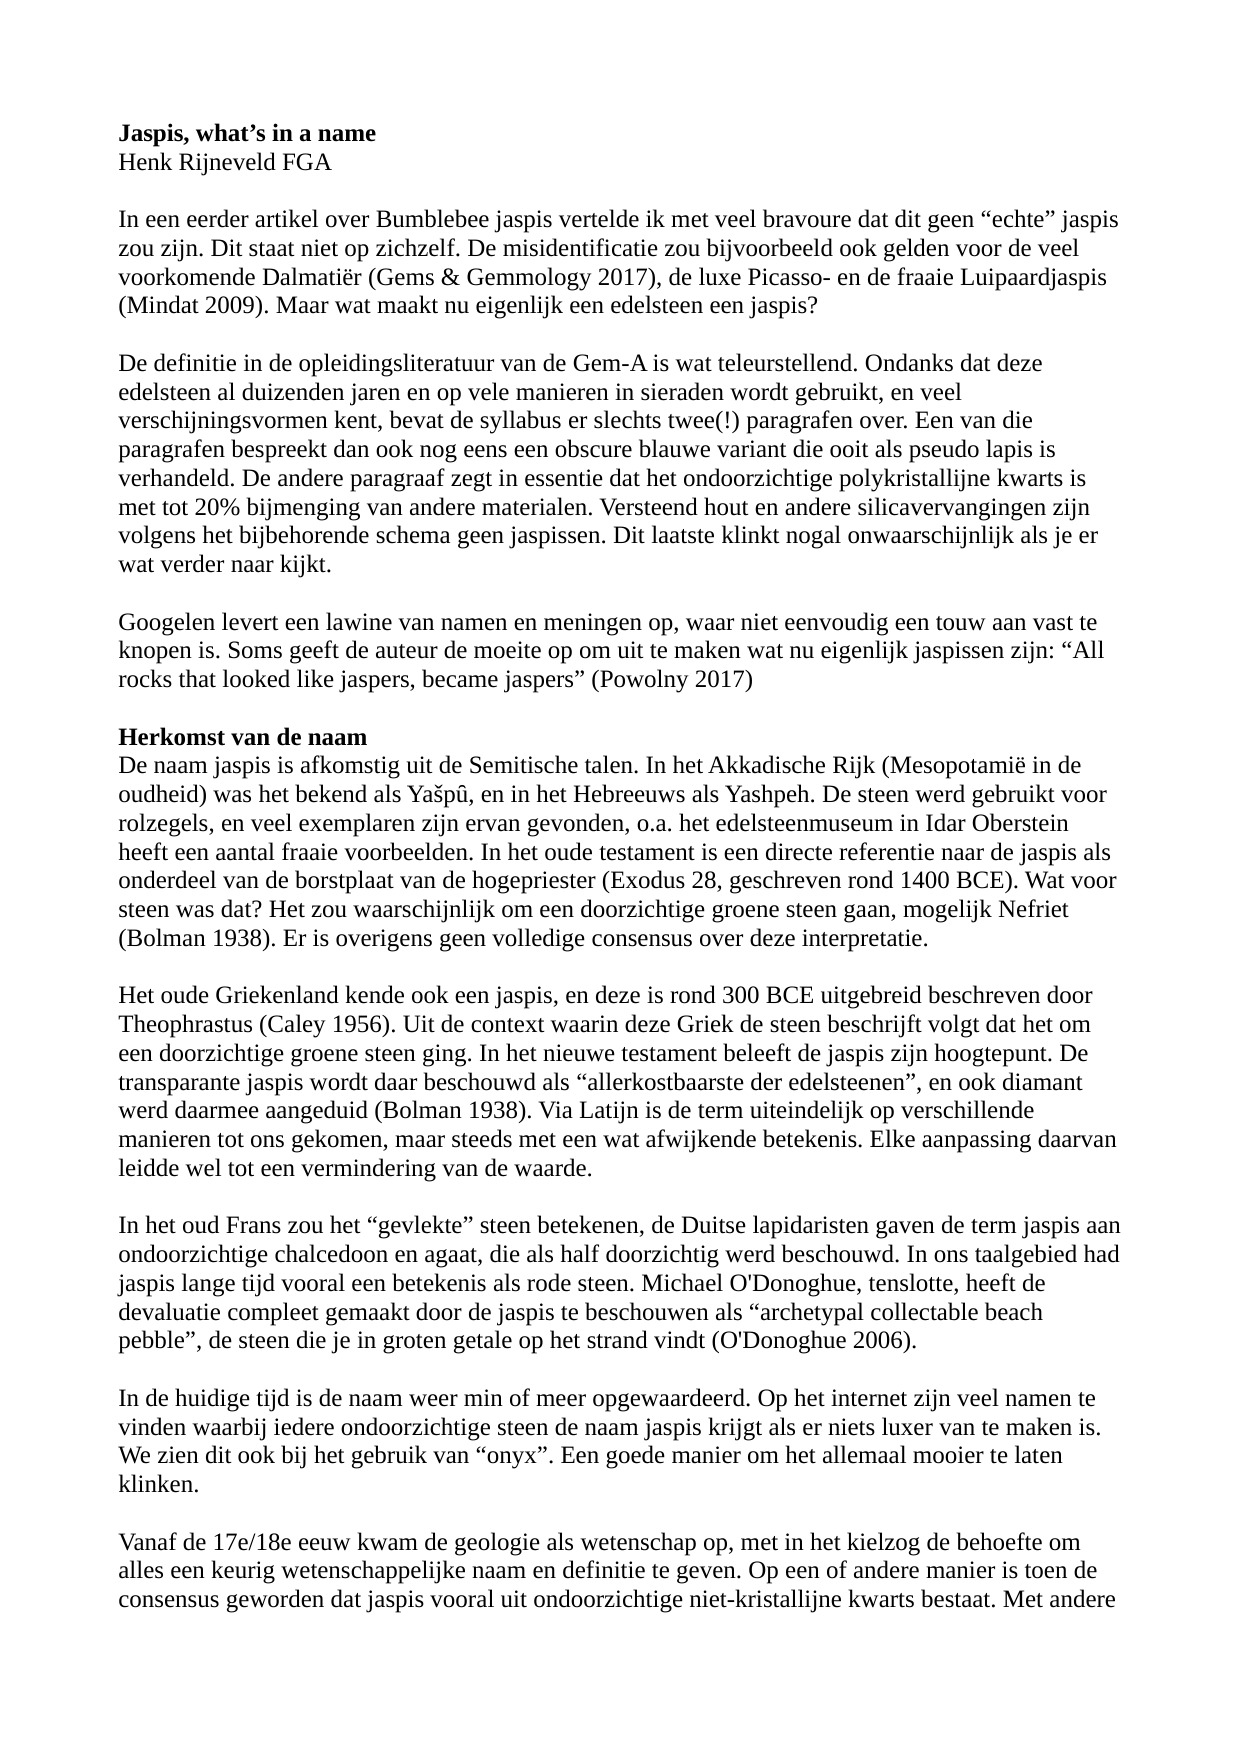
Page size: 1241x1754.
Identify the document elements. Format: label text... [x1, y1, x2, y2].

text De naam jaspis is afkomstig uit de Semitische talen. In het Akkadische Rijk (Mesopotamië in de oudheid) was het bekend als Yašpȗ, en in het Hebreeuws als Yashpeh. De steen werd gebruikt voor rolzegels, en veel exemplaren zijn ervan gevonden, o.a. het edelsteenmuseum in Idar Oberstein heeft een aantal fraaie voorbeelden. In het oude testament is een directe referentie naar de jaspis als onderdeel van de borstplaat van de hogepriester (Exodus 28, geschreven rond 1400 BCE). Wat voor steen was dat? Het zou waarschijnlijk om een doorzichtige groene steen gaan, mogelijk Nefriet (Bolman 1938). Er is overigens geen volledige consensus over deze interpretatie. [118, 751, 1122, 952]
text Vanaf de 17e/18e eeuw kwam de geologie als wetenschap op, met in het kielzog de behoefte om alles een keurig wetenschappelijke naam en definitie te geven. Op een of andere manier is toen de consensus geworden dat jaspis vooral uit ondoorzichtige niet-kristallijne kwarts bestaat. Met andere [118, 1527, 1122, 1613]
text Henk Rijneveld FGA [118, 147, 1122, 176]
text Herkomst van de naam [118, 722, 1122, 751]
text Jaspis, what’s in a name [118, 118, 1122, 147]
text De definitie in de opleidingsliteratuur van de Gem-A is wat teleurstellend. Ondanks dat deze edelsteen al duizenden jaren en op vele manieren in sieraden wordt gebruikt, en veel verschijningsvormen kent, bevat de syllabus er slechts twee(!) paragrafen over. Een van die paragrafen bespreekt dan ook nog eens een obscure blauwe variant die ooit als pseudo lapis is verhandeld. De andere paragraaf zegt in essentie dat het ondoorzichtige polykristallijne kwarts is met tot 20% bijmenging van andere materialen. Versteend hout en andere silicavervangingen zijn volgens het bijbehorende schema geen jaspissen. Dit laatste klinkt nogal onwaarschijnlijk als je er wat verder naar kijkt. [118, 348, 1122, 578]
text In een eerder artikel over Bumblebee jaspis vertelde ik met veel bravoure dat dit geen “echte” jaspis zou zijn. Dit staat niet op zichzelf. De misidentificatie zou bijvoorbeeld ook gelden voor de veel voorkomende Dalmatiër (Gems & Gemmology 2017), de luxe Picasso- en de fraaie Luipaardjaspis (Mindat 2009). Maar wat maakt nu eigenlijk een edelsteen een jaspis? [118, 204, 1122, 348]
text In het oud Frans zou het “gevlekte” steen betekenen, de Duitse lapidaristen gaven de term jaspis aan ondoorzichtige chalcedoon en agaat, die als half doorzichtig werd beschouwd. In ons taalgebied had jaspis lange tijd vooral een betekenis als rode steen. Michael O'Donoghue, tenslotte, heeft de devaluatie compleet gemaakt door de jaspis te beschouwen als “archetypal collectable beach pebble”, de steen die je in groten getale op het strand vindt (O'Donoghue 2006). [118, 1211, 1122, 1354]
text Het oude Griekenland kende ook een jaspis, en deze is rond 300 BCE uitgebreid beschreven door Theophrastus (Caley 1956). Uit de context waarin deze Griek de steen beschrijft volgt dat het om een doorzichtige groene steen ging. In het nieuwe testament beleeft de jaspis zijn hoogtepunt. De transparante jaspis wordt daar beschouwd als “allerkostbaarste der edelsteenen”, en ook diamant werd daarmee aangeduid (Bolman 1938). Via Latijn is de term uiteindelijk op verschillende manieren tot ons gekomen, maar steeds met een wat afwijkende betekenis. Elke aanpassing daarvan leidde wel tot een vermindering van de waarde. [118, 981, 1122, 1182]
text Googelen levert een lawine van namen en meningen op, waar niet eenvoudig een touw aan vast te knopen is. Soms geeft de auteur de moeite op om uit te maken wat nu eigenlijk jaspissen zijn: “All rocks that looked like jaspers, became jaspers” (Powolny 2017) [118, 607, 1122, 693]
text In de huidige tijd is de naam weer min of meer opgewaardeerd. Op het internet zijn veel namen te vinden waarbij iedere ondoorzichtige steen de naam jaspis krijgt als er niets luxer van te maken is. We zien dit ook bij het gebruik van “onyx”. Een goede manier om het allemaal mooier te laten klinken. [118, 1383, 1122, 1498]
